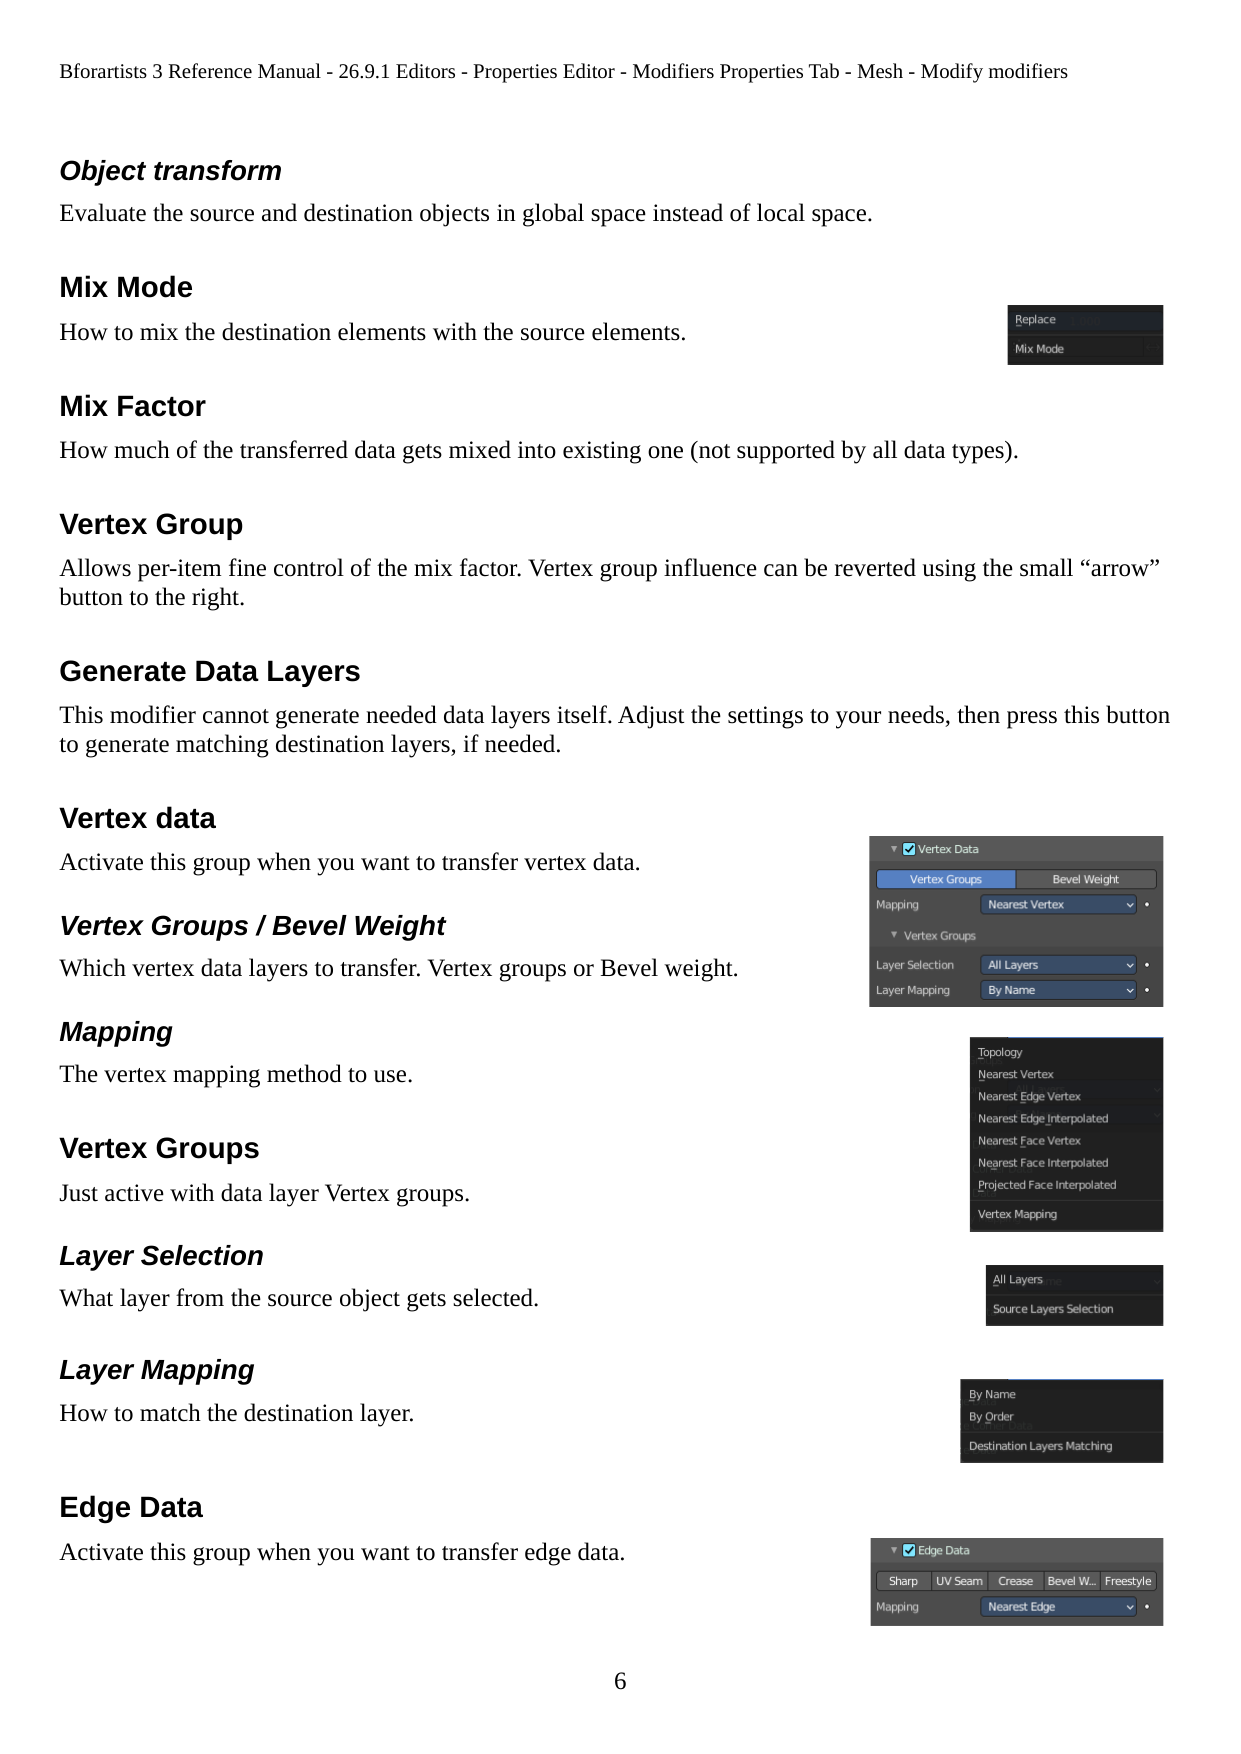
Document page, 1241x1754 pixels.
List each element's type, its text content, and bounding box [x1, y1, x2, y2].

subtitle Mapping [59, 1015, 1181, 1047]
text How to mix the destination elements with the source elements. [59, 317, 1007, 345]
subtitle Layer Selection [59, 1239, 1181, 1271]
text This modifier cannot generate needed data layers itself. Adjust the settings to your needs, then press this button to generate matching destination layers, if needed. [59, 700, 1181, 758]
text Activate this group when you want to transfer edge data. [59, 1537, 1181, 1565]
picture [969, 1037, 1164, 1232]
picture [869, 836, 1164, 1007]
subtitle Vertex Group [59, 507, 1181, 541]
text How much of the transferred data gets mixed into existing one (not supported by all data types). [59, 435, 1181, 464]
subtitle Layer Mapping [59, 1353, 1181, 1385]
picture [1007, 305, 1164, 365]
text How to match the destination layer. [59, 1398, 960, 1427]
subtitle Mix Mode [59, 270, 1181, 304]
text The vertex mapping method to use. [59, 1059, 969, 1088]
text What layer from the source object gets selected. [59, 1283, 985, 1312]
text Allows per-item fine control of the mix factor. Vertex group influence can be reverted using the small “arrow” button to the right. [59, 553, 1181, 611]
picture [985, 1265, 1164, 1326]
text Evaluate the source and destination objects in global space instead of local space. [59, 198, 1181, 227]
subtitle Mix Factor [59, 389, 1181, 422]
subtitle [1164, 1131, 1181, 1165]
text Just active with data layer Vertex groups. [59, 1178, 969, 1206]
subtitle Vertex Groups [59, 1131, 969, 1165]
subtitle Edge Data [59, 1490, 1181, 1524]
picture [870, 1538, 1164, 1626]
subtitle Generate Data Layers [59, 654, 1181, 688]
subtitle Object transform [59, 154, 1181, 186]
subtitle Vertex Groups / Bevel Weight [59, 909, 869, 941]
text Activate this group when you want to transfer vertex data. [59, 847, 869, 876]
text Which vertex data layers to transfer. Vertex groups or Bevel weight. [59, 953, 869, 982]
picture [960, 1379, 1164, 1463]
subtitle Vertex data [59, 801, 1181, 835]
